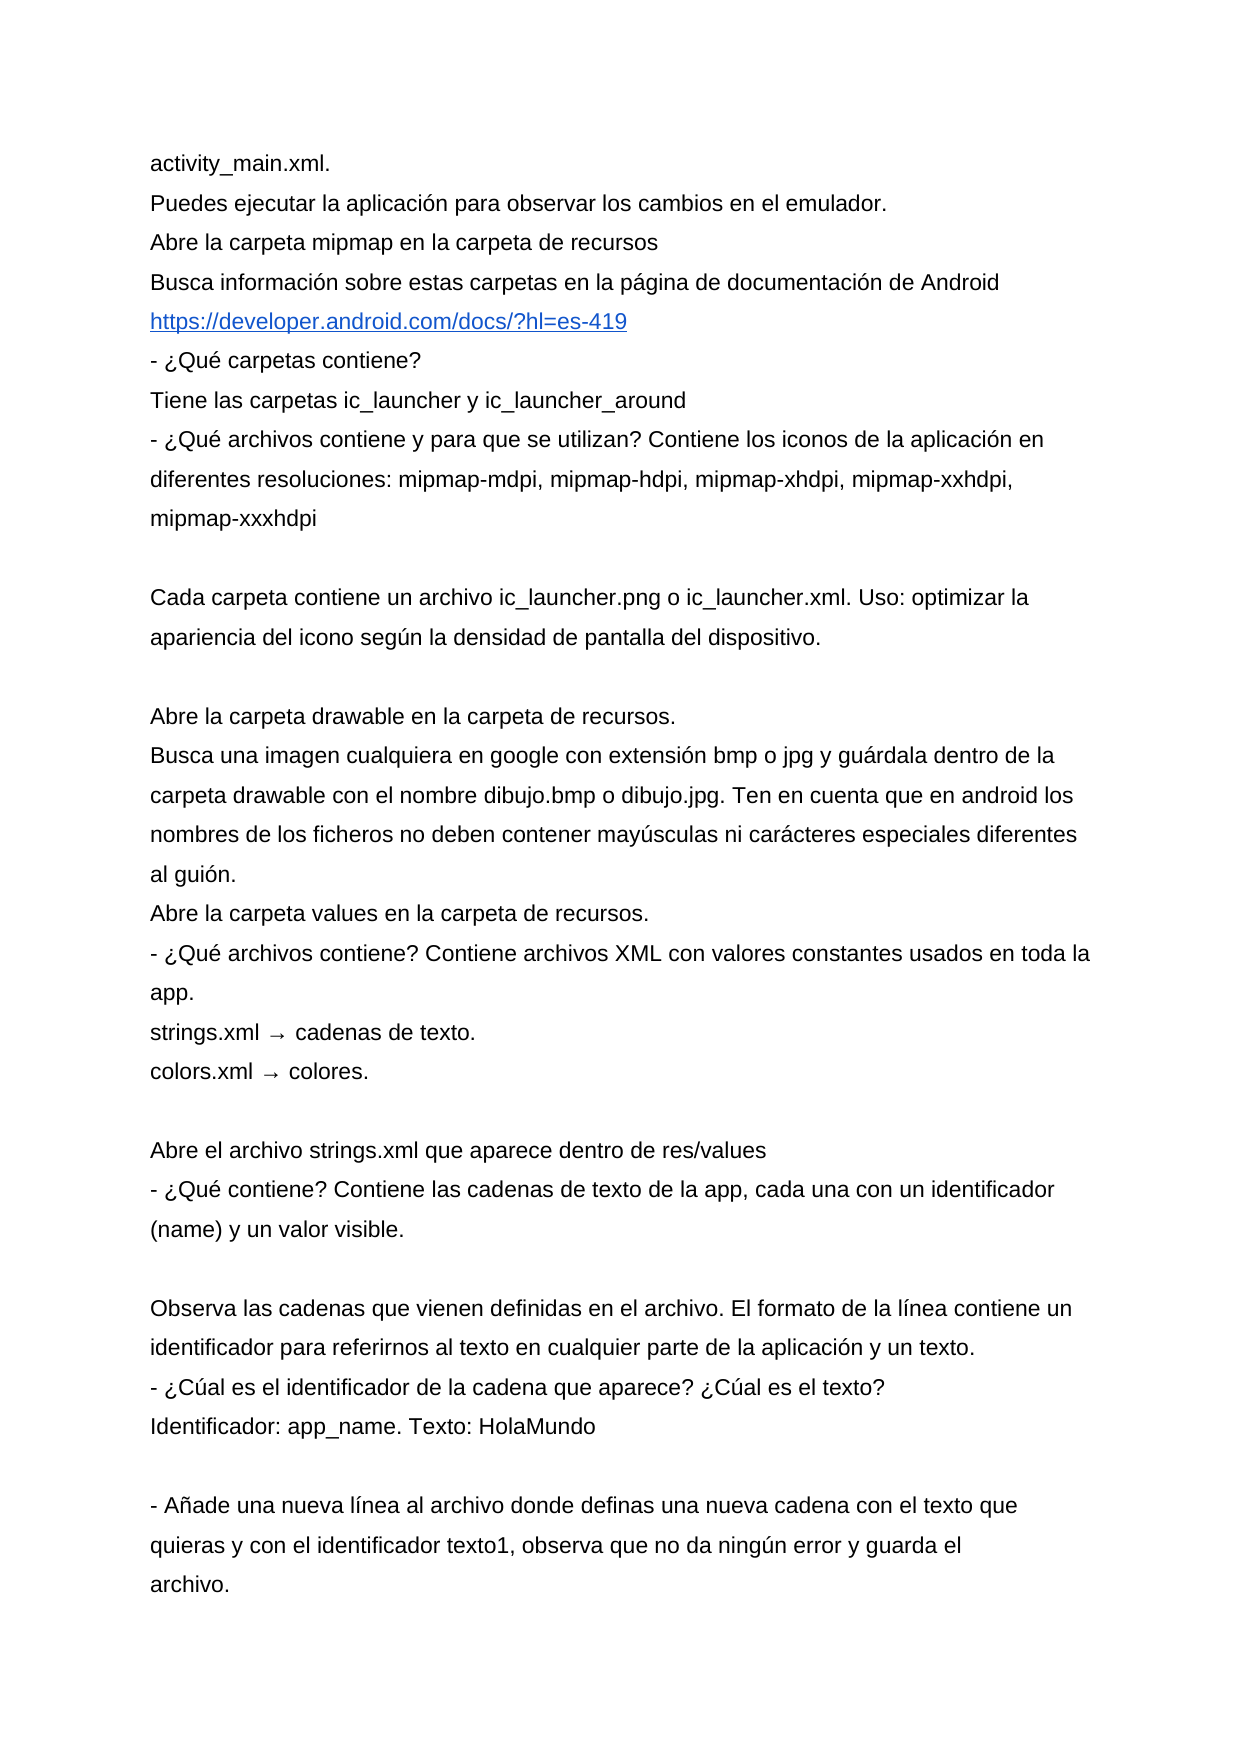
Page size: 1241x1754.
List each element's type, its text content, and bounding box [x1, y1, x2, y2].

text - ¿Qué carpetas contiene? [150, 347, 1090, 374]
text Busca información sobre estas carpetas en la página de documentación de Android [150, 268, 1090, 295]
text Tiene las carpetas ic_launcher y ic_launcher_around [150, 387, 1090, 413]
text nombres de los ficheros no deben contener mayúsculas ni carácteres especiales diferentes [150, 821, 1090, 847]
text - ¿Qué contiene? Contiene las cadenas de texto de la app, cada una con un identificador (name) y un valor visible. [150, 1176, 1090, 1242]
text activity_main.xml. [150, 150, 1090, 176]
text Observa las cadenas que vienen definidas en el archivo. El formato de la línea contiene un [150, 1295, 1090, 1321]
text Identificador: app_name. Texto: HolaMundo [150, 1413, 1090, 1440]
text carpeta drawable con el nombre dibujo.bmp o dibujo.jpg. Ten en cuenta que en android los [150, 782, 1090, 808]
text Abre la carpeta mipmap en la carpeta de recursos [150, 229, 1090, 255]
text Abre la carpeta values en la carpeta de recursos. [150, 900, 1090, 926]
text colors.xml → colores. [150, 1058, 1090, 1084]
text Busca una imagen cualquiera en google con extensión bmp o jpg y guárdala dentro de la [150, 742, 1090, 768]
text archivo. [150, 1571, 1090, 1598]
text Puedes ejecutar la aplicación para observar los cambios en el emulador. [150, 189, 1090, 216]
text identificador para referirnos al texto en cualquier parte de la aplicación y un texto. [150, 1334, 1090, 1361]
text - ¿Qué archivos contiene? Contiene archivos XML con valores constantes usados en toda la app. [150, 939, 1090, 1005]
text - Añade una nueva línea al archivo donde definas una nueva cadena con el texto que [150, 1492, 1090, 1519]
text strings.xml → cadenas de texto. [150, 1018, 1090, 1045]
text - ¿Qué archivos contiene y para que se utilizan? Contiene los iconos de la aplicación en diferentes resoluciones: mipmap-mdpi, mipmap-hdpi, mipmap-xhdpi, mipmap-xxhdpi, mipmap-xxxhdpi [150, 426, 1090, 532]
text Cada carpeta contiene un archivo ic_launcher.png o ic_launcher.xml. Uso: optimizar la apariencia del icono según la densidad de pantalla del dispositivo. [150, 584, 1090, 650]
text Abre la carpeta drawable en la carpeta de recursos. [150, 703, 1090, 729]
text Abre el archivo strings.xml que aparece dentro de res/values [150, 1137, 1090, 1163]
text - ¿Cúal es el identificador de la cadena que aparece? ¿Cúal es el texto? [150, 1374, 1090, 1400]
text al guión. [150, 861, 1090, 887]
text quieras y con el identificador texto1, observa que no da ningún error y guarda el [150, 1532, 1090, 1558]
text https://developer.android.com/docs/?hl=es-419 [150, 308, 1090, 334]
